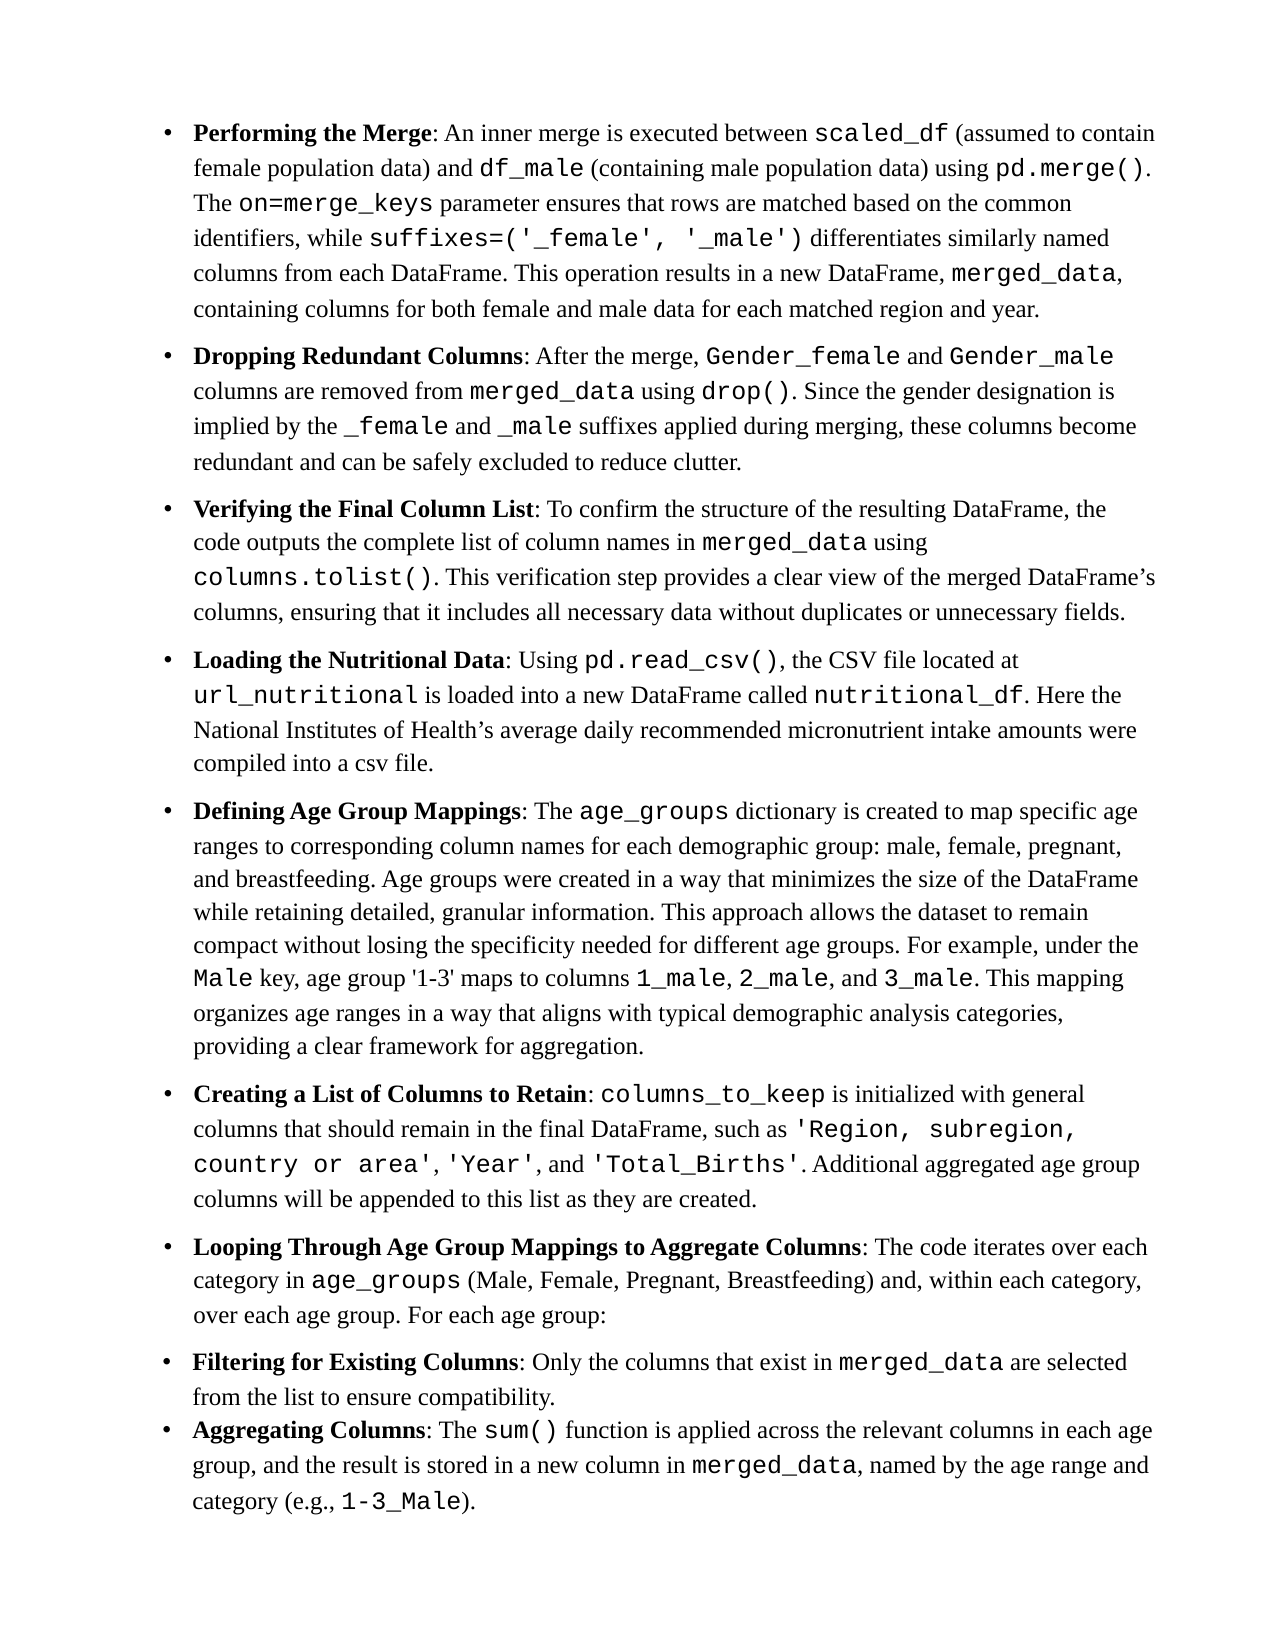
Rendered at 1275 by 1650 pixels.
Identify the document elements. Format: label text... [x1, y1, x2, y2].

list Aggregating Columns: The sum() function is applied across the relevant columns in each age group, and the result is stored in a new column in merged_data, named by the age range and category (e.g., 1-3_Male). [162, 1416, 1157, 1517]
list Performing the Merge: An inner merge is executed between scaled_df (assumed to contain female population data) and df_male (containing male population data) using pd.merge(). The on=merge_keys parameter ensures that rows are matched based on the common identifiers, while suffixes=('_female', '_male') differentiates similarly named columns from each DataFrame. This operation results in a new DataFrame, merged_data, containing columns for both female and male data for each matched region and year. [164, 118, 1157, 322]
list Looping Through Age Group Mappings to Aggregate Columns: The code iterates over each category in age_groups (Male, Female, Pregnant, Breastfeeding) and, within each category, over each age group. For each age group: [164, 1232, 1157, 1328]
list Dropping Redundant Columns: After the merge, Gender_female and Gender_male columns are removed from merged_data using drop(). Since the gender designation is implied by the _female and _male suffixes applied during merging, these columns become redundant and can be safely excluded to reduce clutter. [164, 341, 1157, 475]
list Filtering for Existing Columns: Only the columns that exist in merged_data are selected from the list to ensure compatibility. [162, 1347, 1157, 1411]
list Defining Age Group Mappings: The age_groups dictionary is created to map specific age ranges to corresponding column names for each demographic group: male, female, pregnant, and breastfeeding. Age groups were created in a way that minimizes the size of the DataFrame while retaining detailed, granular information. This approach allows the dataset to remain compact without losing the specificity needed for different age groups. For example, under the Male key, age group '1-3' maps to columns 1_male, 2_male, and 3_male. This mapping organizes age ranges in a way that aligns with typical demographic analysis categories, providing a clear framework for aggregation. [164, 796, 1157, 1060]
list Loading the Nutritional Data: Using pd.read_csv(), the CSV file located at url_nutritional is loaded into a new DataFrame called nutritional_df. Here the National Institutes of Health’s average daily recommended micronutrient intake amounts were compiled into a csv file. [164, 645, 1157, 777]
list Creating a List of Columns to Retain: columns_to_keep is initialized with general columns that should remain in the final DataFrame, such as 'Region, subregion, country or area', 'Year', and 'Total_Births'. Additional aggregated age group columns will be appended to this list as they are created. [164, 1079, 1157, 1213]
list Verifying the Final Column List: To confirm the structure of the resulting DataFrame, the code outputs the complete list of column names in merged_data using columns.tolist(). This verification step provides a clear view of the merged DataFrame’s columns, ensuring that it includes all necessary data without duplicates or unnecessary fields. [164, 494, 1157, 626]
